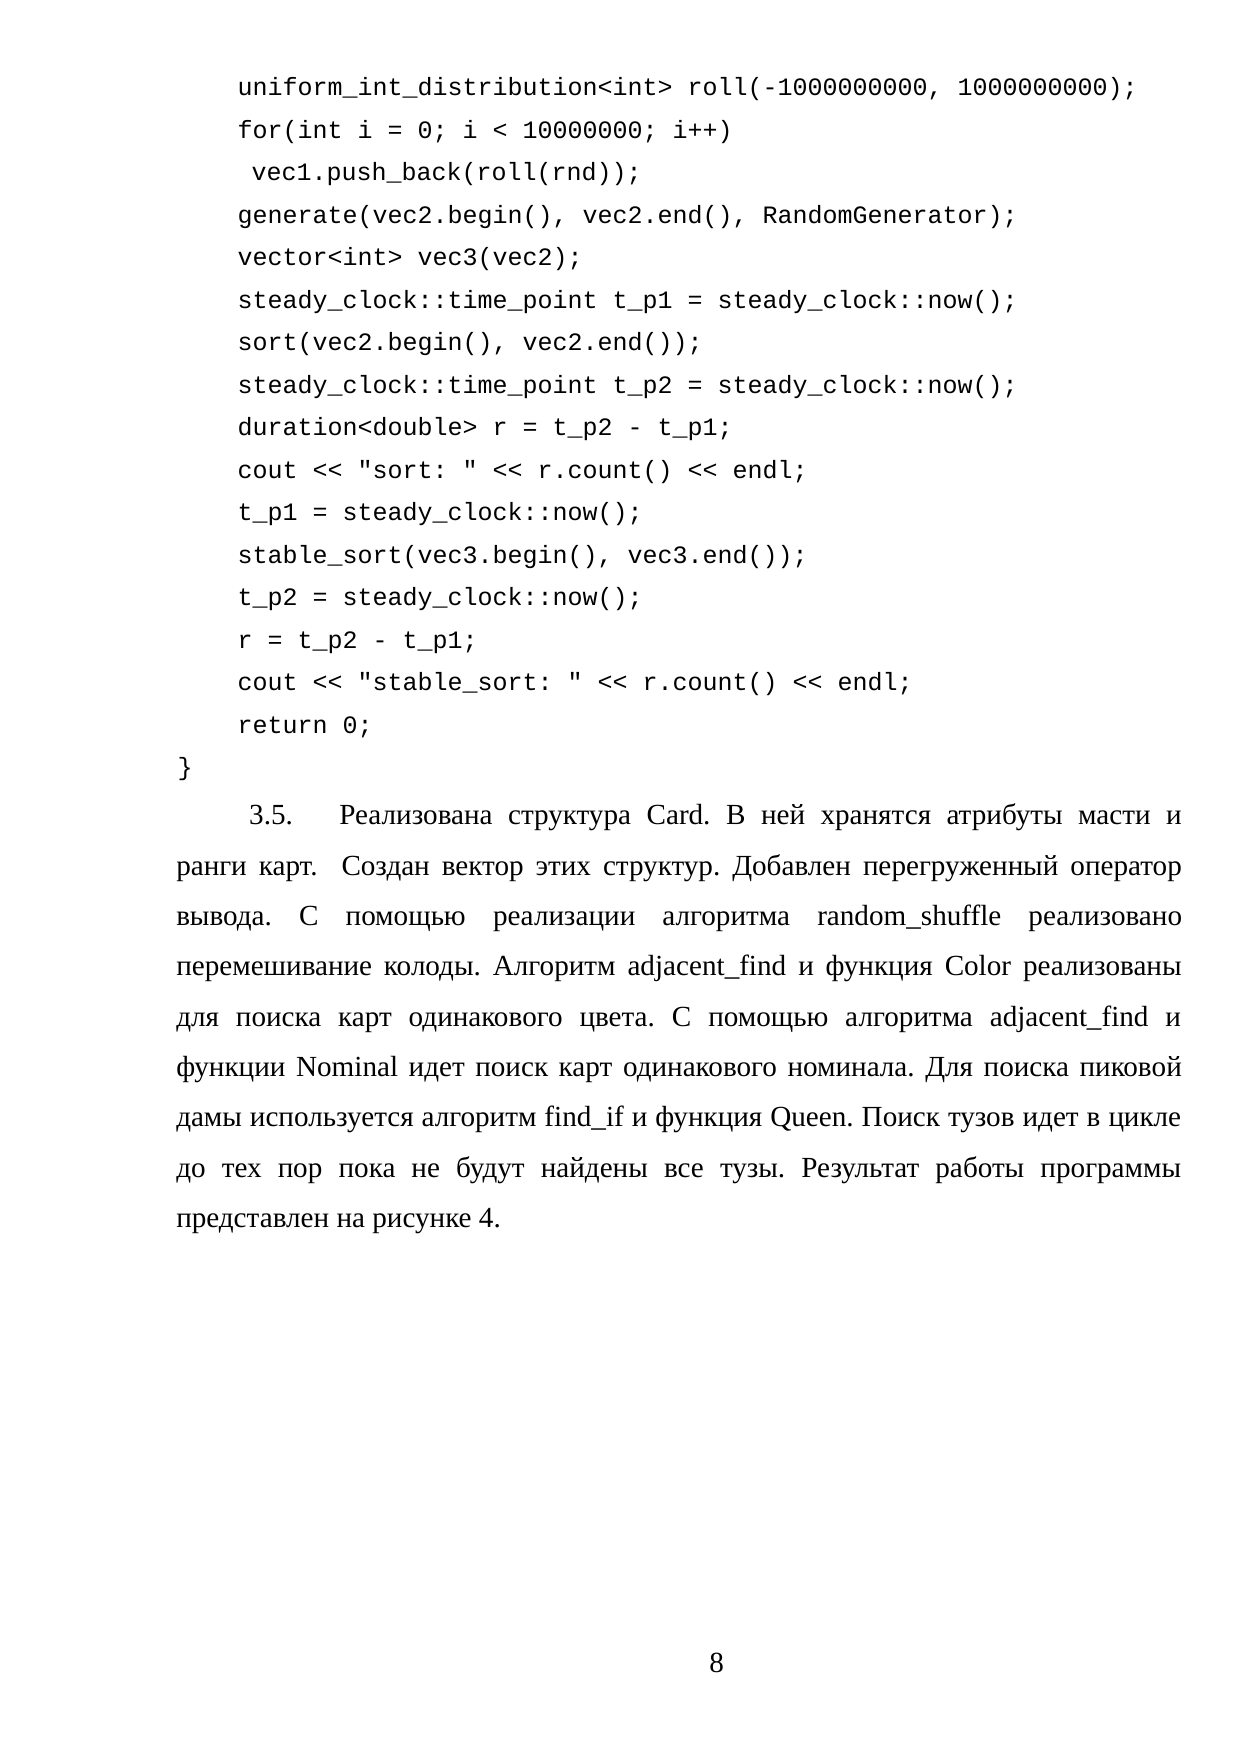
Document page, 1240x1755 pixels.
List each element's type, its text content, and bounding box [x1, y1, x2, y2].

text sort(vec2.begin(), vec2.end()); [177, 330, 1182, 358]
text vec1.push_back(roll(rnd)); [177, 160, 1182, 188]
text stable_sort(vec3.begin(), vec3.end()); [177, 542, 1182, 571]
text duration<double> r = t_p2 - t_p1; [177, 415, 1182, 443]
text cout << "stable_sort: " << r.count() << endl; [177, 670, 1182, 698]
text r = t_p2 - t_p1; [177, 627, 1182, 656]
text uniform_int_distribution<int> roll(-1000000000, 1000000000); [177, 75, 1182, 103]
text steady_clock::time_point t_p2 = steady_clock::now(); [177, 372, 1182, 401]
text for(int i = 0; i < 10000000; i++) [177, 117, 1182, 146]
text vector<int> vec3(vec2); [177, 245, 1182, 273]
text generate(vec2.begin(), vec2.end(), RandomGenerator); [177, 202, 1182, 231]
list Реализована структура Card. В ней хранятся атрибуты масти и ранги карт. Создан вектор этих структур. Добавлен перегруженный оператор вывода. С помощью реализации алгоритма random_shuffle реализовано перемешивание колоды. Алгоритм adjacent_find и функция Color реализованы для поиска карт одинакового цвета. С помощью алгоритма adjacent_find и функции Nominal идет поиск карт одинакового номинала. Для поиска пиковой дамы используется алгоритм find_if и функция Queen. Поиск тузов идет в цикле до тех пор пока не будут найдены все тузы. Результат работы программы представлен на рисунке 4. [176, 797, 1182, 1233]
text } [177, 755, 1182, 783]
text t_p2 = steady_clock::now(); [177, 585, 1182, 613]
text t_p1 = steady_clock::now(); [177, 500, 1182, 528]
text return 0; [177, 712, 1182, 741]
text cout << "sort: " << r.count() << endl; [177, 457, 1182, 486]
text steady_clock::time_point t_p1 = steady_clock::now(); [177, 287, 1182, 316]
